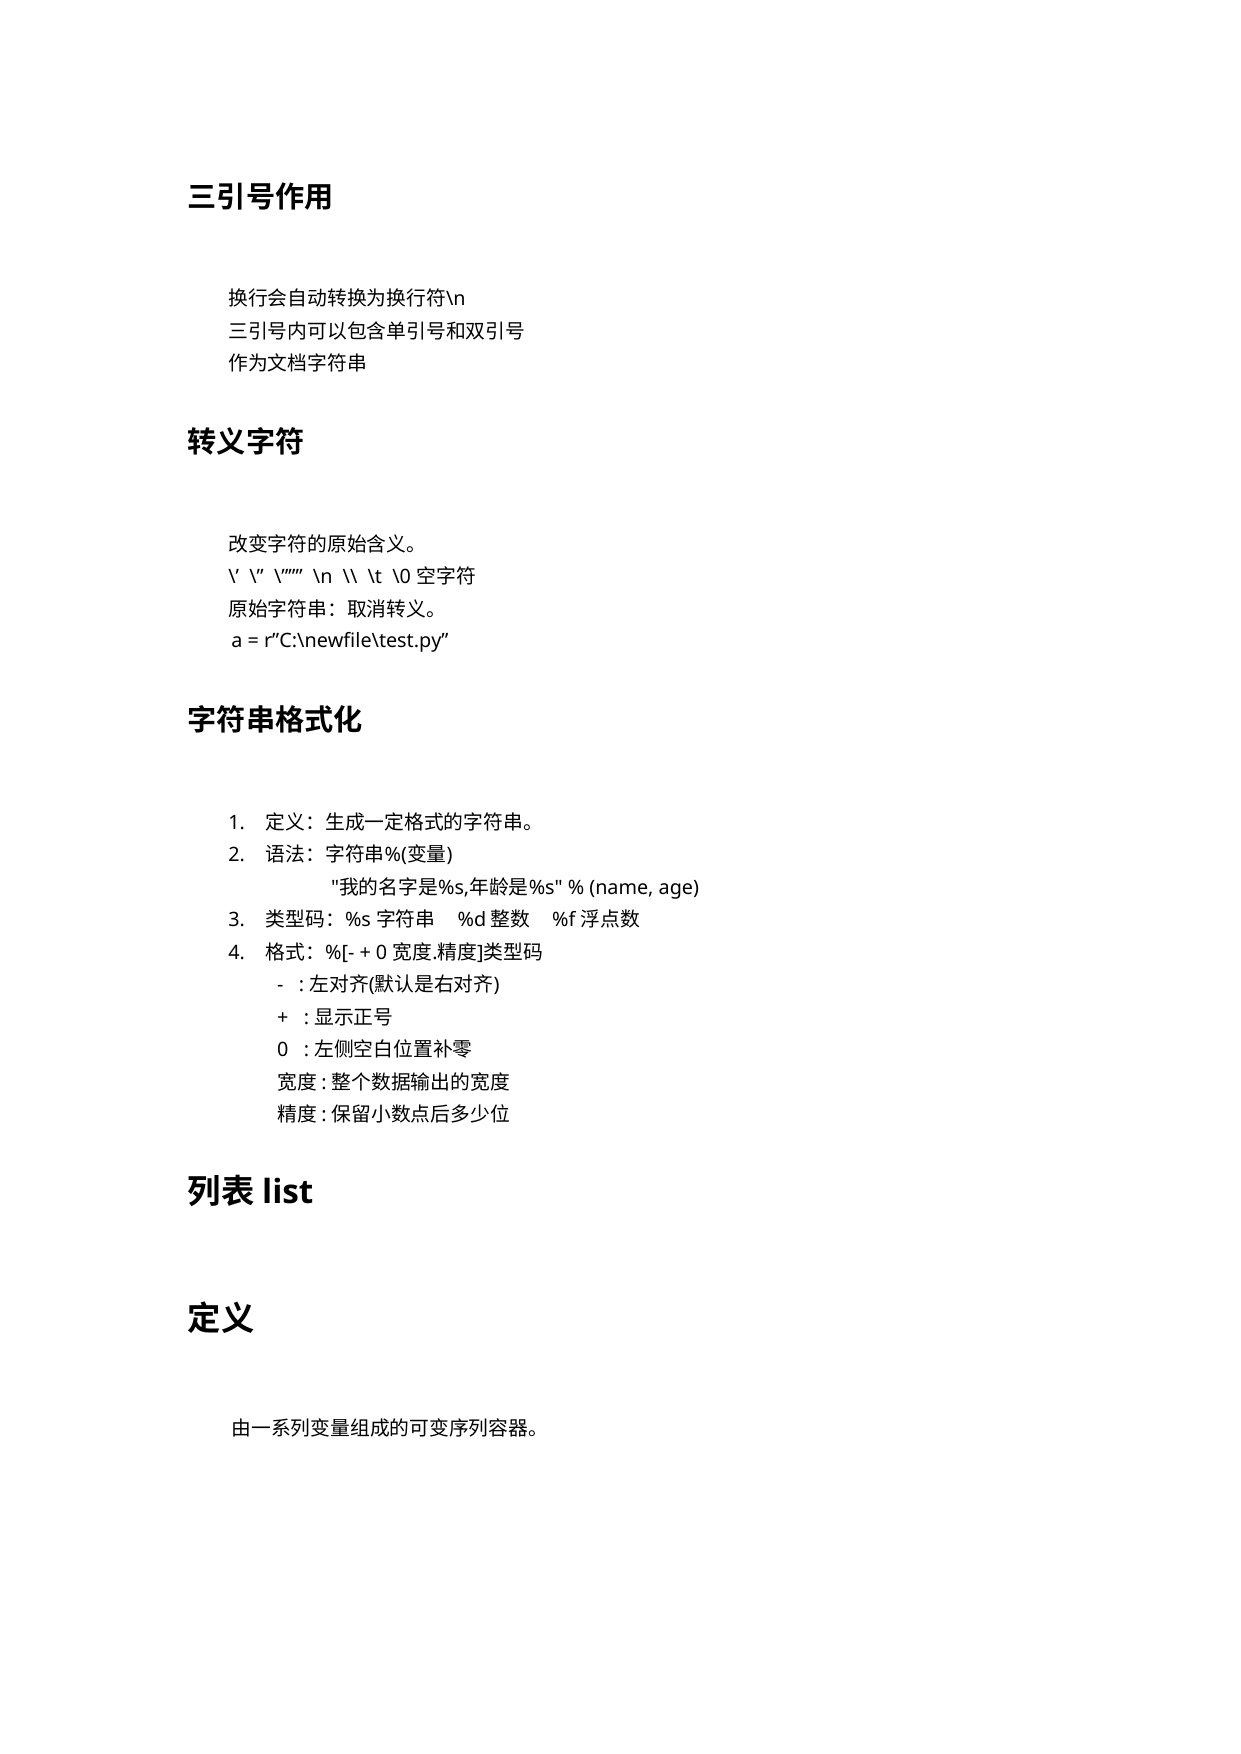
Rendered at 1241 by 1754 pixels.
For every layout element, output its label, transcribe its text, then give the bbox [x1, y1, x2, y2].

list 格式：%[- + 0 宽度.精度]类型码 [228, 934, 1053, 967]
text a = r”C:\newfile\test.py” [187, 624, 1053, 656]
subtitle 列表 list [187, 1156, 1053, 1221]
text 原始字符串：取消转义。 [187, 591, 1053, 624]
subtitle 定义 [187, 1284, 1053, 1349]
text 作为文档字符串 [187, 346, 1053, 378]
text 精度 : 保留小数点后多少位 [231, 1097, 1053, 1129]
list 定义：生成一定格式的字符串。 [228, 804, 1053, 837]
list 语法：字符串%(变量) [228, 837, 1053, 869]
text 改变字符的原始含义。 [187, 526, 1053, 559]
subtitle 字符串格式化 [187, 686, 1053, 751]
text - : 左对齐(默认是右对齐) [231, 967, 1053, 999]
text 由一系列变量组成的可变序列容器。 [231, 1411, 1053, 1443]
text 宽度 : 整个数据输出的宽度 [231, 1064, 1053, 1097]
text 三引号内可以包含单引号和双引号 [187, 313, 1053, 346]
text "我的名字是%s,年龄是%s" % (name, age) [222, 869, 1053, 902]
subtitle 转义字符 [187, 407, 1053, 472]
subtitle 三引号作用 [187, 162, 1053, 227]
text 换行会自动转换为换行符\n [187, 281, 1053, 313]
list 类型码：%s 字符串 %d整数 %f 浮点数 [228, 902, 1053, 934]
text \’ \” \””” \n \\ \t \0 空字符 [187, 559, 1053, 591]
text 0 : 左侧空白位置补零 [231, 1032, 1053, 1064]
text + : 显示正号 [231, 999, 1053, 1032]
